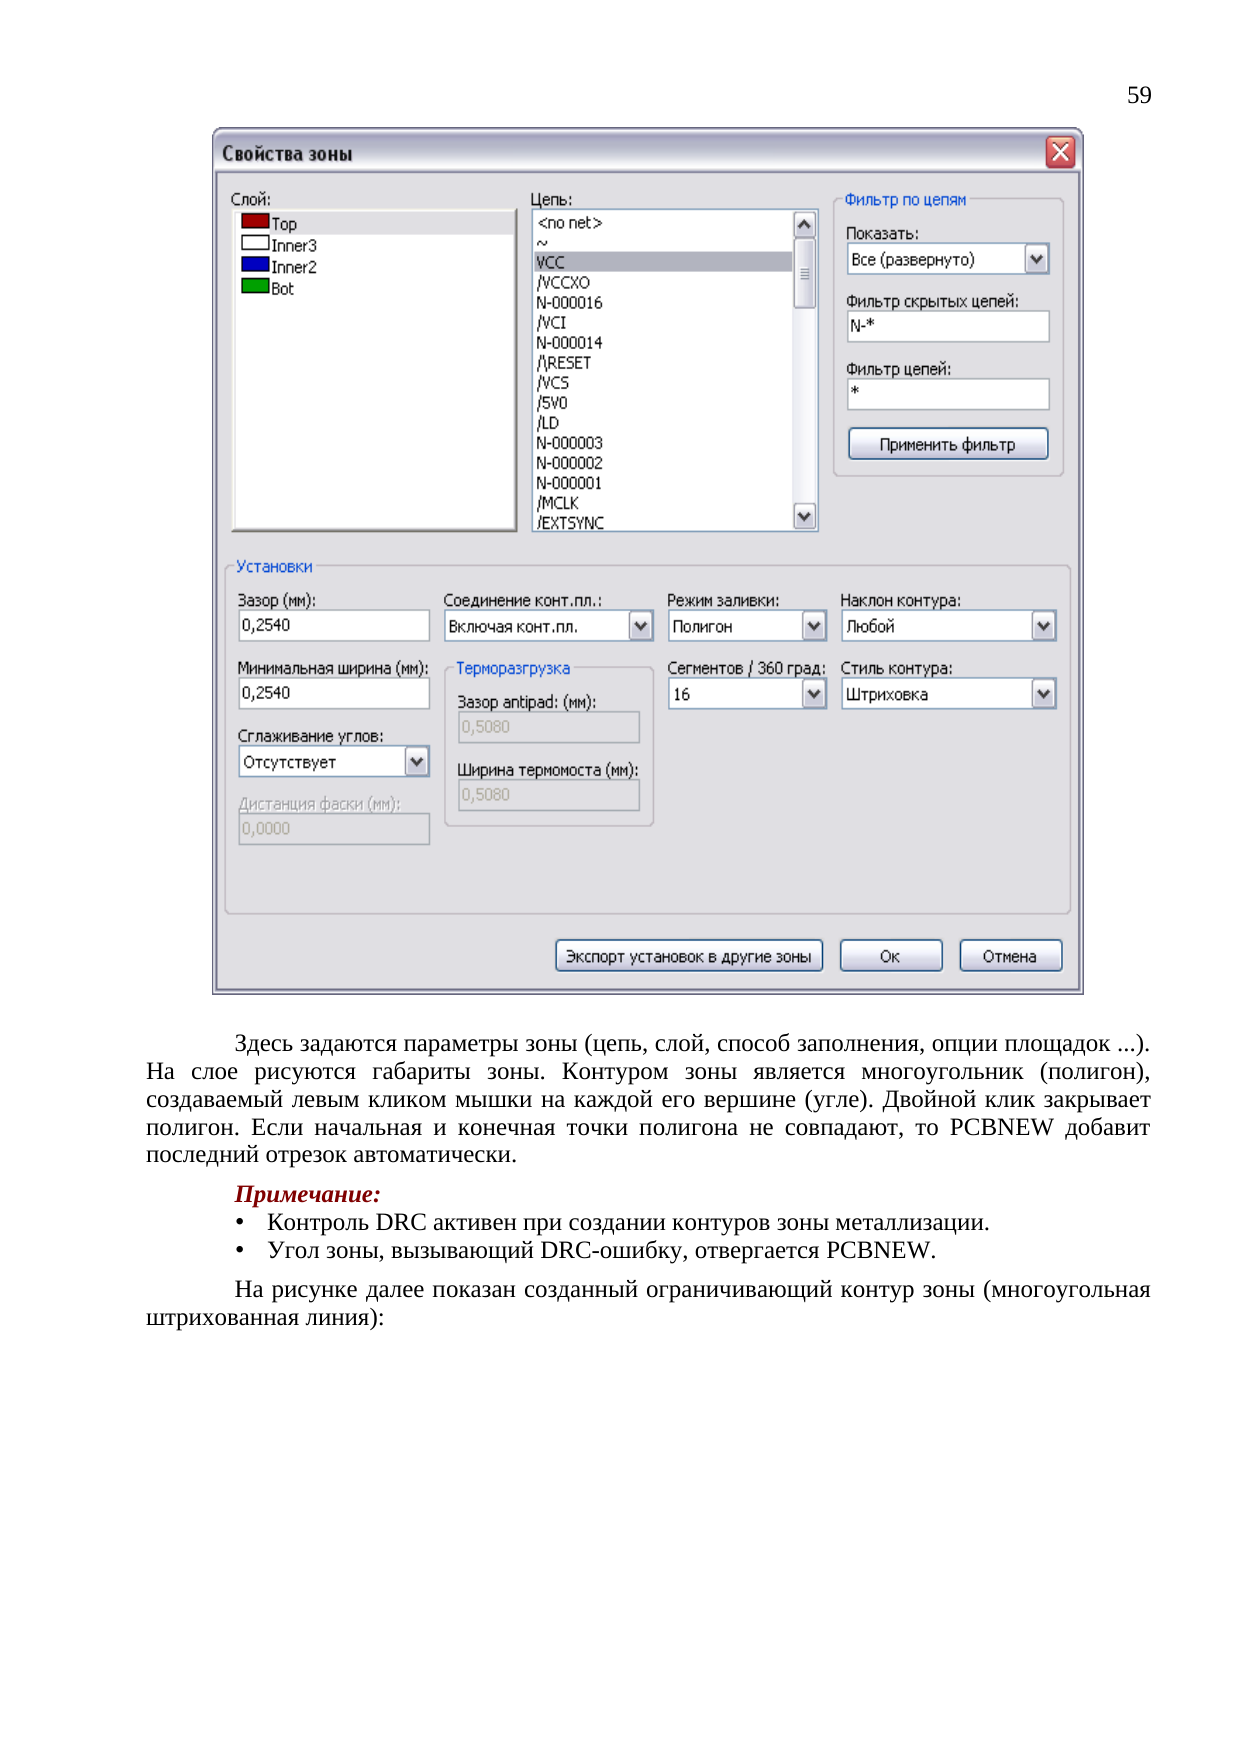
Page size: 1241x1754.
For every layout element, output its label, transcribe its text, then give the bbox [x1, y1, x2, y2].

picture [212, 127, 1084, 995]
text На рисунке далее показан созданный ограничивающий контур зоны (многоугольная штрихованная линия): [146, 1275, 1152, 1331]
list Угол зоны, вызывающий DRC-ошибку, отвергается PCBNEW. [235, 1236, 1152, 1263]
text Здесь задаются параметры зоны (цепь, слой, способ заполнения, опции площадок ...). На слое рисуются габариты зоны. Контуром зоны является многоугольник (полигон), создаваемый левым кликом мышки на каждой его вершине (угле). Двойной клик закрывает полигон. Если начальная и конечная точки полигона не совпадают, то PCBNEW добавит последний отрезок автоматически. [146, 1029, 1152, 1168]
text Примечание: [146, 1180, 1152, 1208]
list Контроль DRC активен при создании контуров зоны металлизации. [235, 1208, 1152, 1236]
